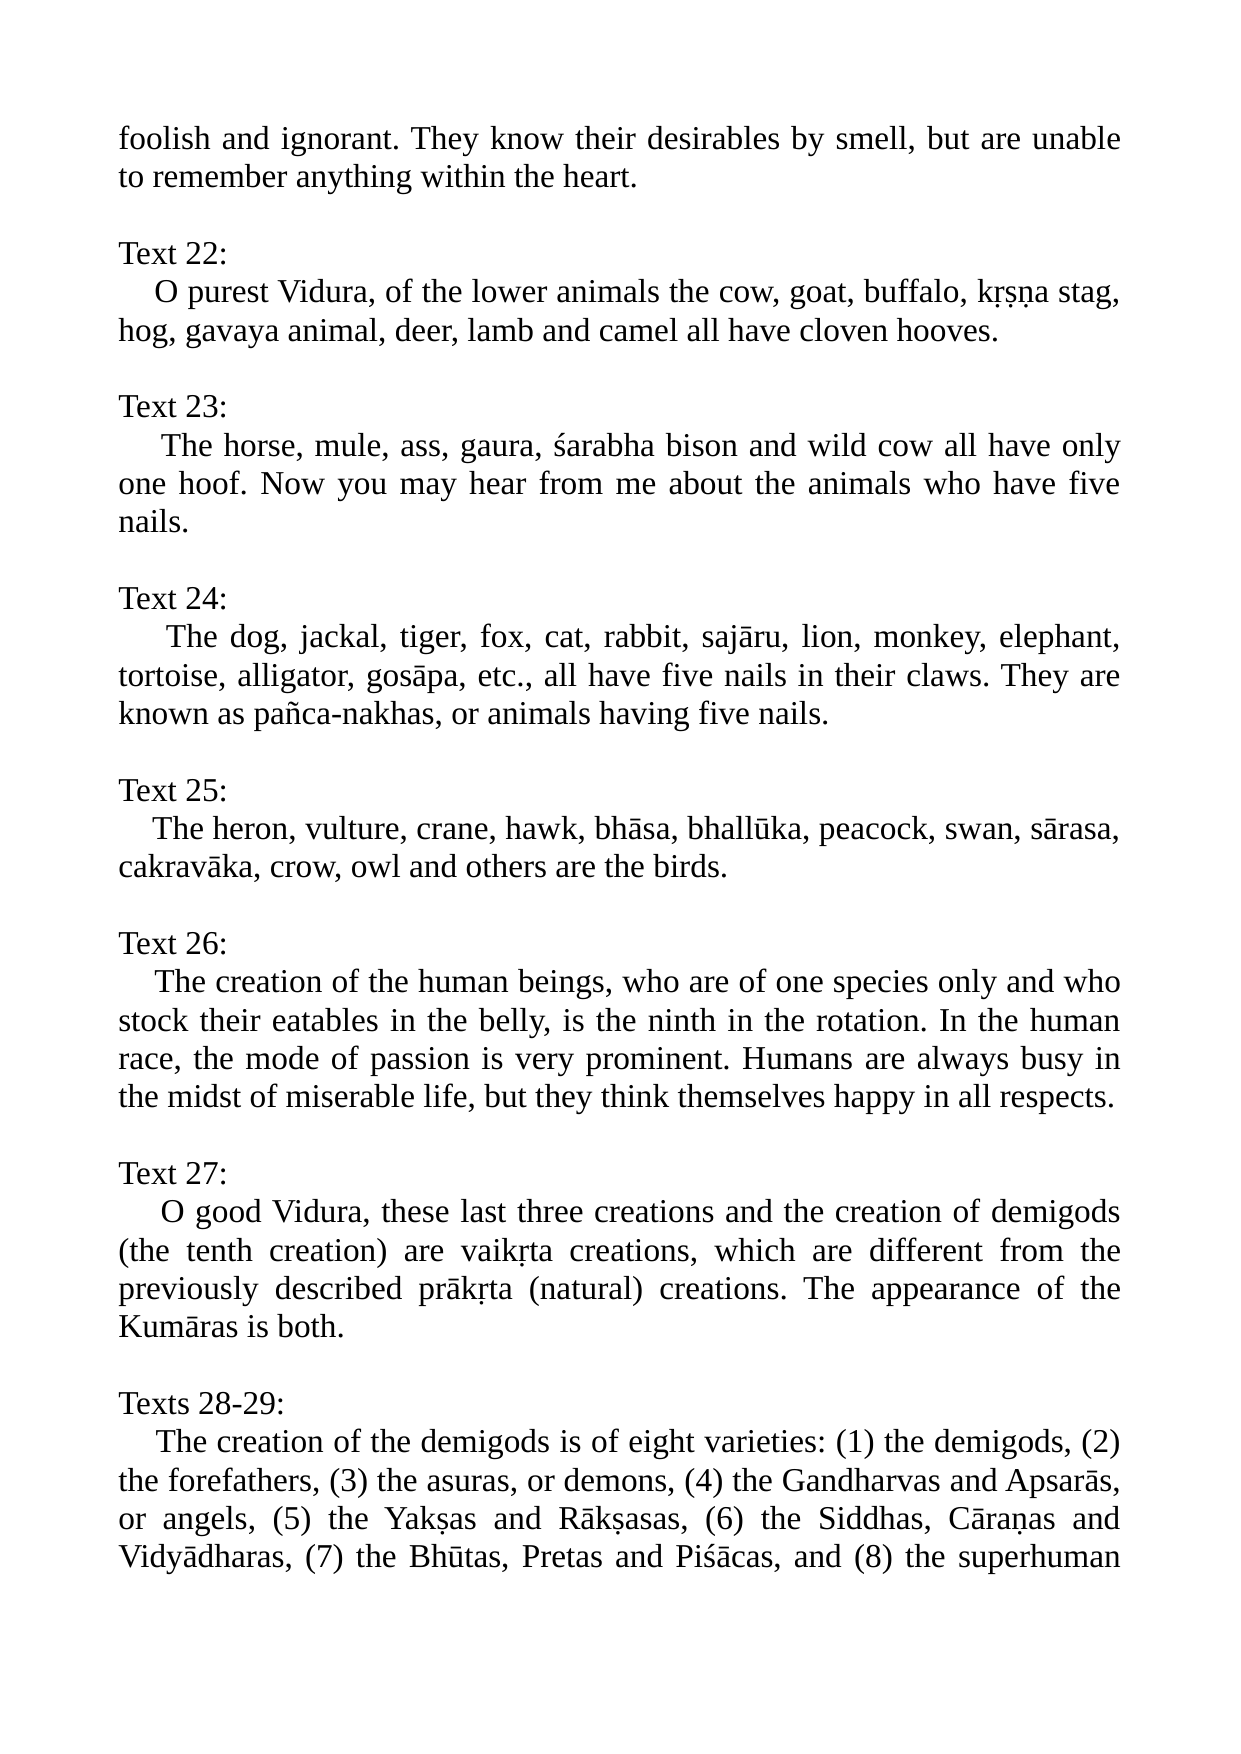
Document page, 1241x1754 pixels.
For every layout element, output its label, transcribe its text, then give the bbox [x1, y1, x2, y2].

text The heron, vulture, crane, hawk, bhāsa, bhallūka, peacock, swan, sārasa, cakravāka, crow, owl and others are the birds. [118, 808, 1122, 885]
text The creation of the human beings, who are of one species only and who stock their eatables in the belly, is the ninth in the rotation. In the human race, the mode of passion is very prominent. Humans are always busy in the midst of miserable life, but they think themselves happy in all respects. [118, 961, 1122, 1115]
text Text 25: [118, 770, 1122, 808]
text Text 24: [118, 578, 1122, 616]
text foolish and ignorant. They know their desirables by smell, but are unable to remember anything within the heart. [118, 118, 1122, 195]
text The dog, jackal, tiger, fox, cat, rabbit, sajāru, lion, monkey, elephant, tortoise, alligator, gosāpa, etc., all have five nails in their claws. They are known as pañca-nakhas, or animals having five nails. [118, 616, 1122, 731]
text O good Vidura, these last three creations and the creation of demigods (the tenth creation) are vaikṛta creations, which are different from the previously described prākṛta (natural) creations. The appearance of the Kumāras is both. [118, 1191, 1122, 1345]
text The creation of the demigods is of eight varieties: (1) the demigods, (2) the forefathers, (3) the asuras, or demons, (4) the Gandharvas and Apsarās, or angels, (5) the Yakṣas and Rākṣasas, (6) the Siddhas, Cāraṇas and Vidyādharas, (7) the Bhūtas, Pretas and Piśācas, and (8) the superhuman [118, 1421, 1122, 1575]
text Text 23: [118, 386, 1122, 425]
text Text 26: [118, 923, 1122, 961]
text Texts 28-29: [118, 1383, 1122, 1421]
text O purest Vidura, of the lower animals the cow, goat, buffalo, kṛṣṇa stag, hog, gavaya animal, deer, lamb and camel all have cloven hooves. [118, 271, 1122, 348]
text Text 27: [118, 1153, 1122, 1191]
text The horse, mule, ass, gaura, śarabha bison and wild cow all have only one hoof. Now you may hear from me about the animals who have five nails. [118, 425, 1122, 540]
text Text 22: [118, 233, 1122, 271]
